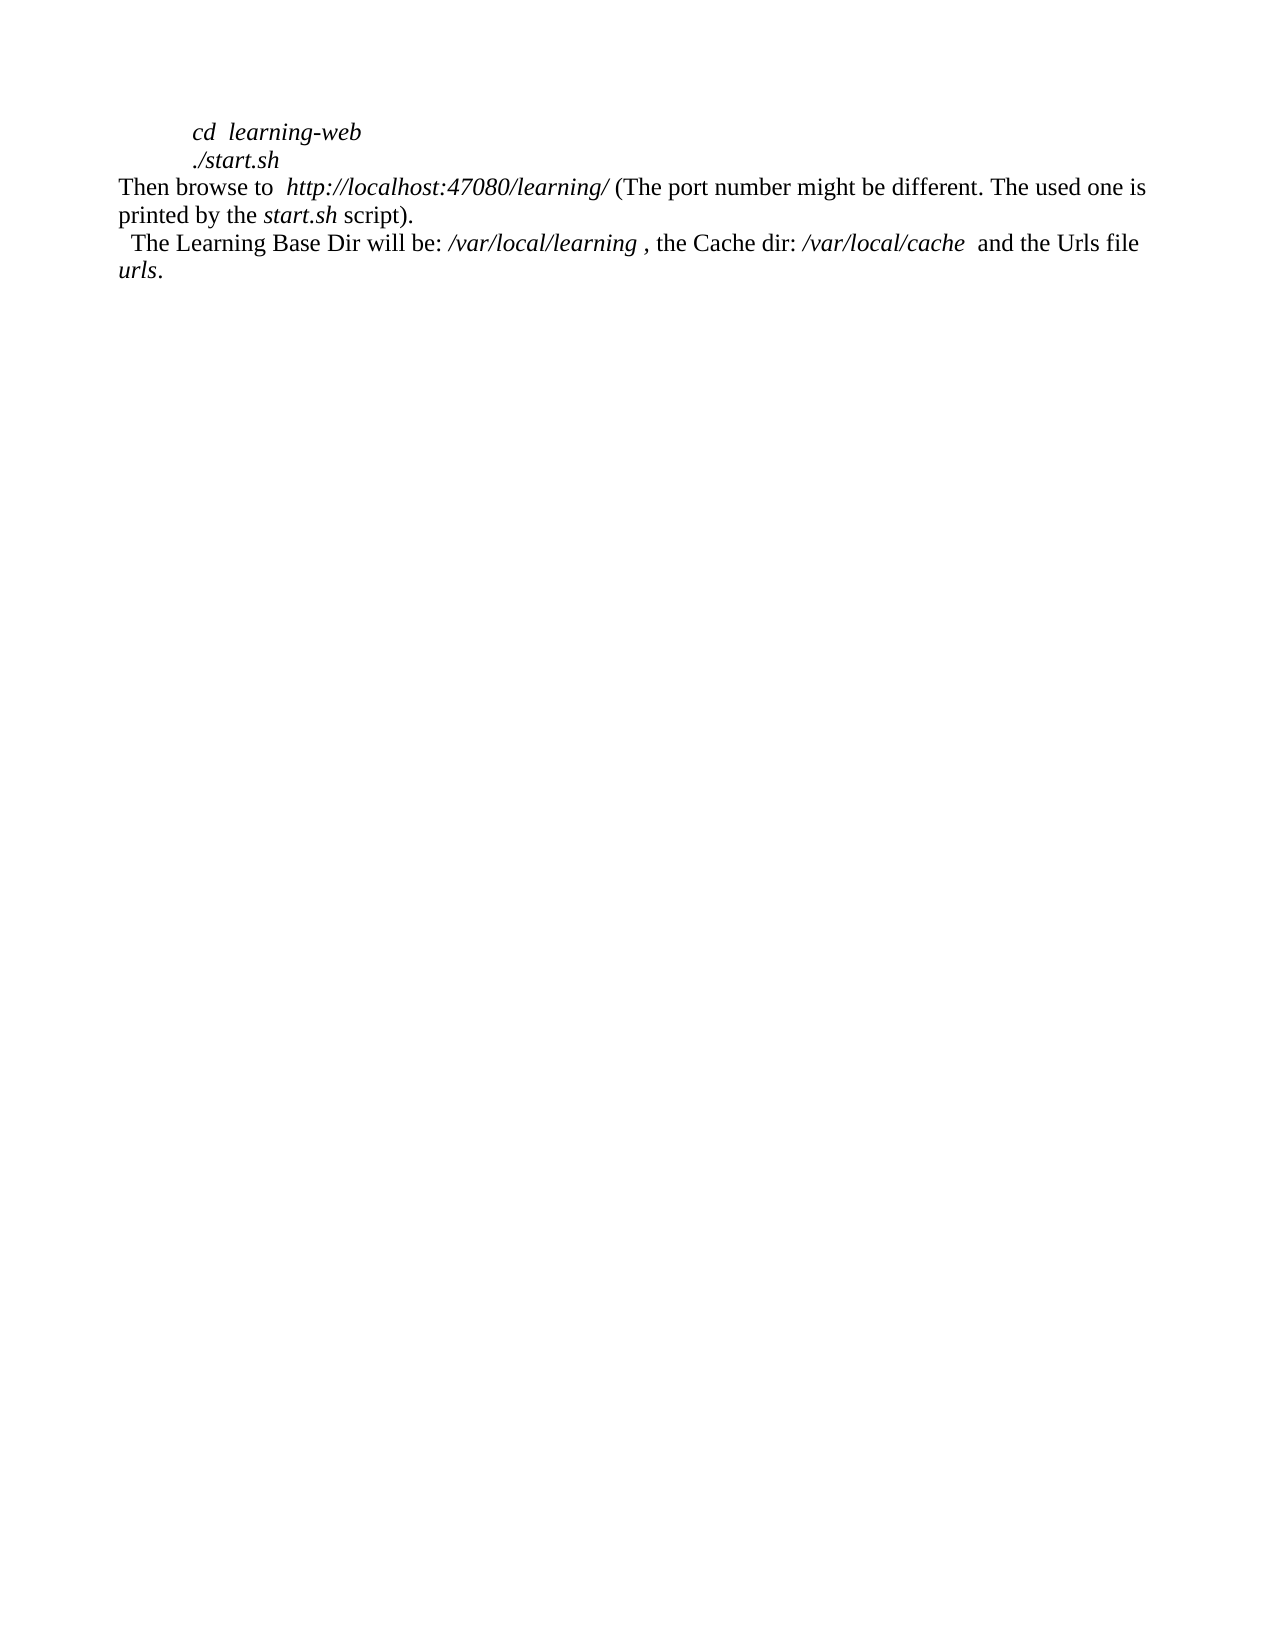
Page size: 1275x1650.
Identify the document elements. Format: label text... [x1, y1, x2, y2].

text cd learning-web [118, 118, 1157, 146]
text The Learning Base Dir will be: /var/local/learning , the Cache dir: /var/local/cache and the Urls file urls. [118, 229, 1157, 284]
text ./start.sh [118, 146, 1157, 173]
text Then browse to http://localhost:47080/learning/ (The port number might be different. The used one is printed by the start.sh script). [118, 173, 1157, 229]
